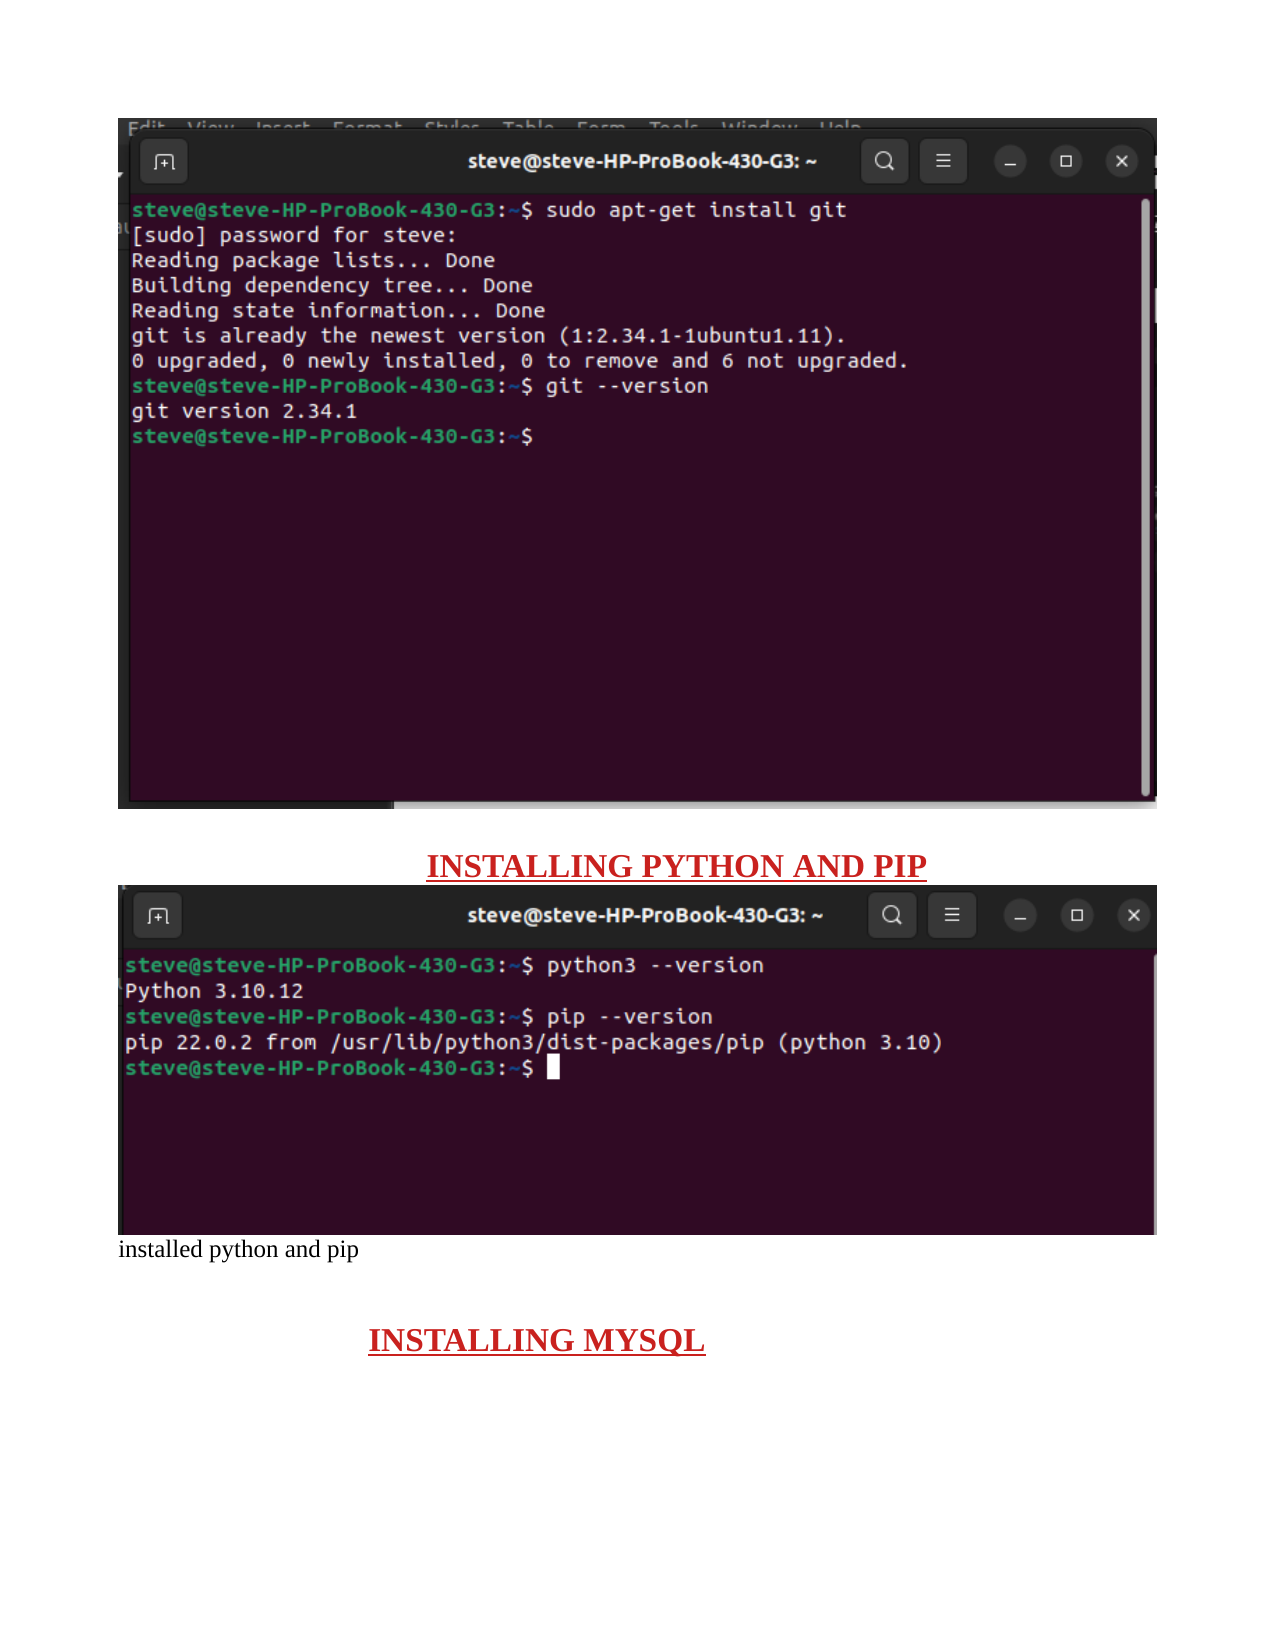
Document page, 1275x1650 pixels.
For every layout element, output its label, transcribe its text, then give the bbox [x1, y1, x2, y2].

text installed python and pip [118, 1235, 1157, 1263]
picture [118, 118, 1157, 809]
picture [118, 885, 1157, 1235]
text INSTALLING PYTHON AND PIP [118, 847, 1157, 885]
text INSTALLING MYSQL [118, 1321, 1157, 1359]
